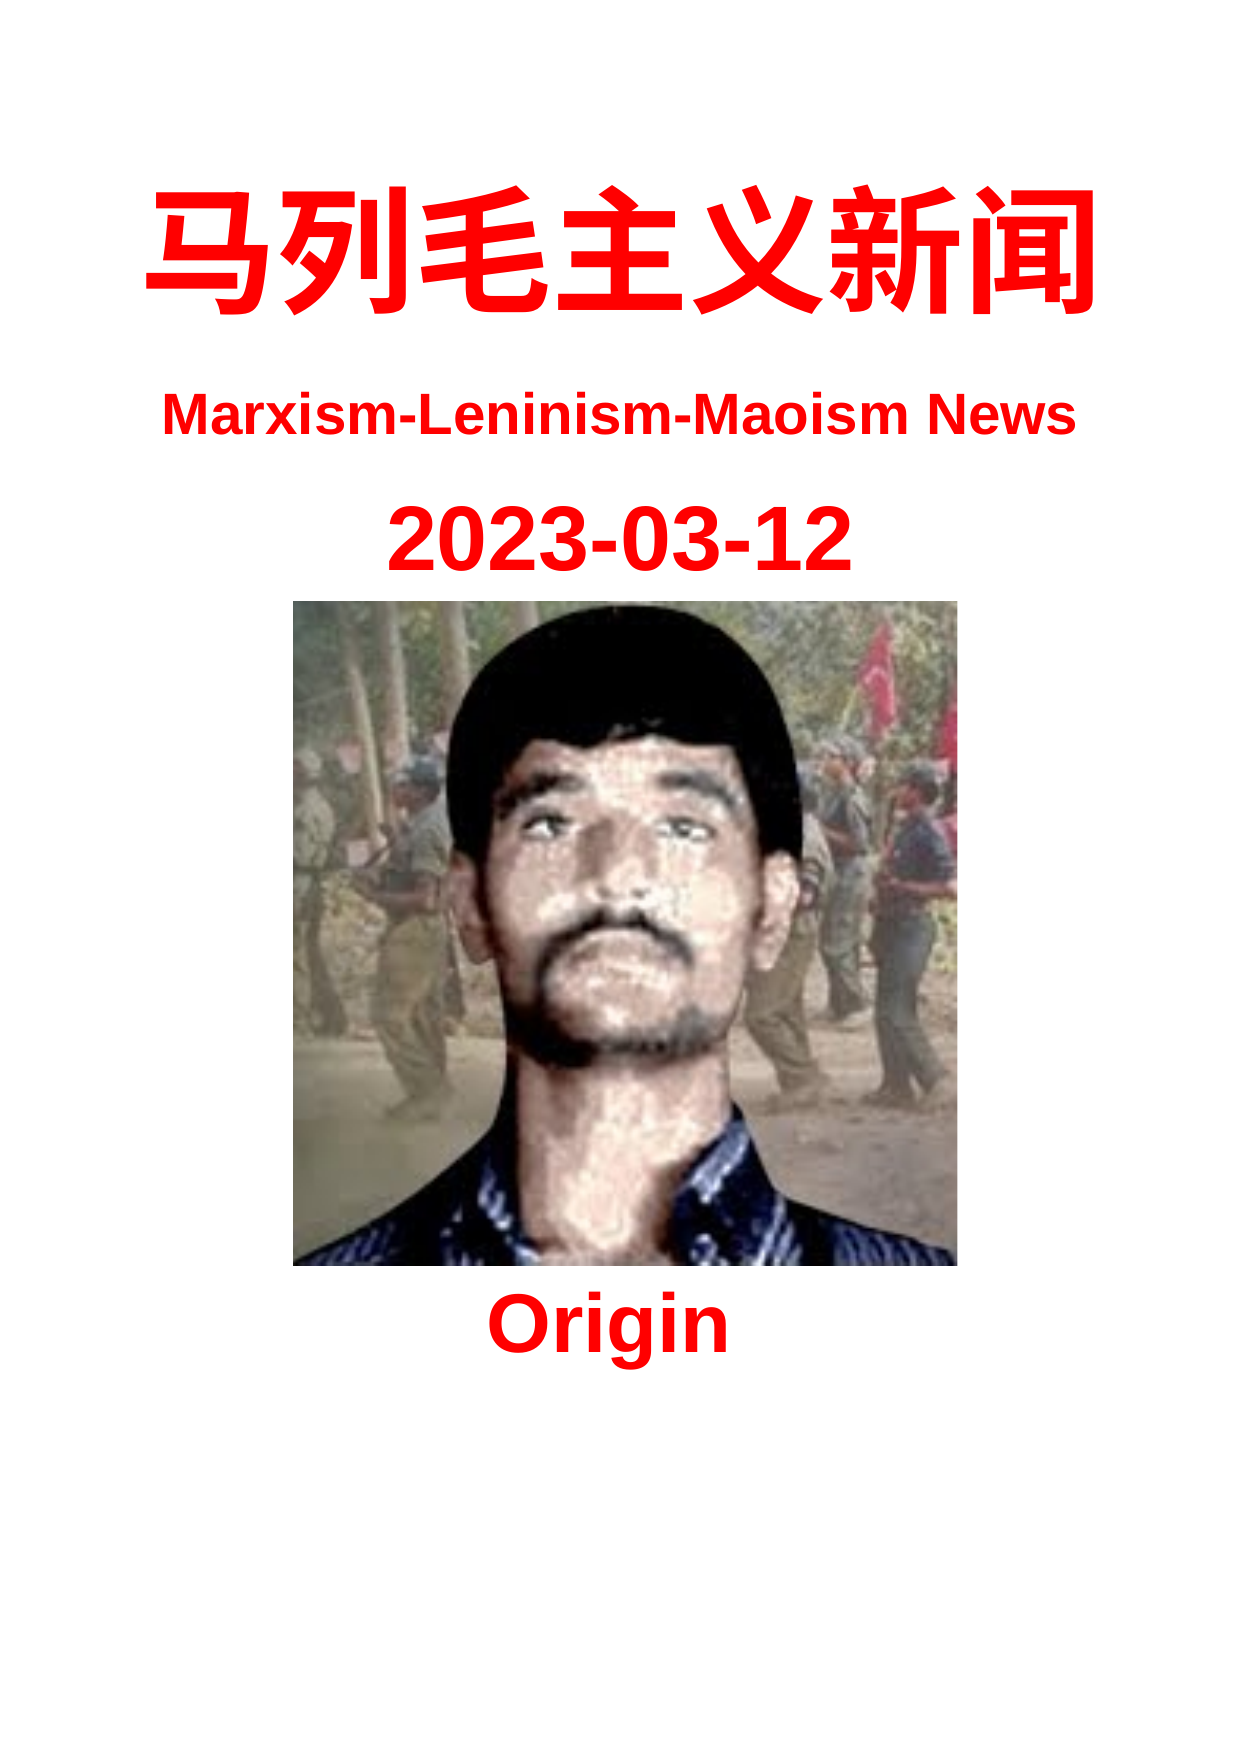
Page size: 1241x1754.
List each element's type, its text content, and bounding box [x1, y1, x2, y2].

subtitle 2023-03-12 [118, 484, 1122, 590]
picture [293, 601, 958, 1266]
subtitle Marxism-Leninism-Maoism News [118, 380, 1122, 447]
subtitle 马列毛主义新闻 [118, 143, 1122, 342]
subtitle Origin [118, 1274, 1122, 1370]
